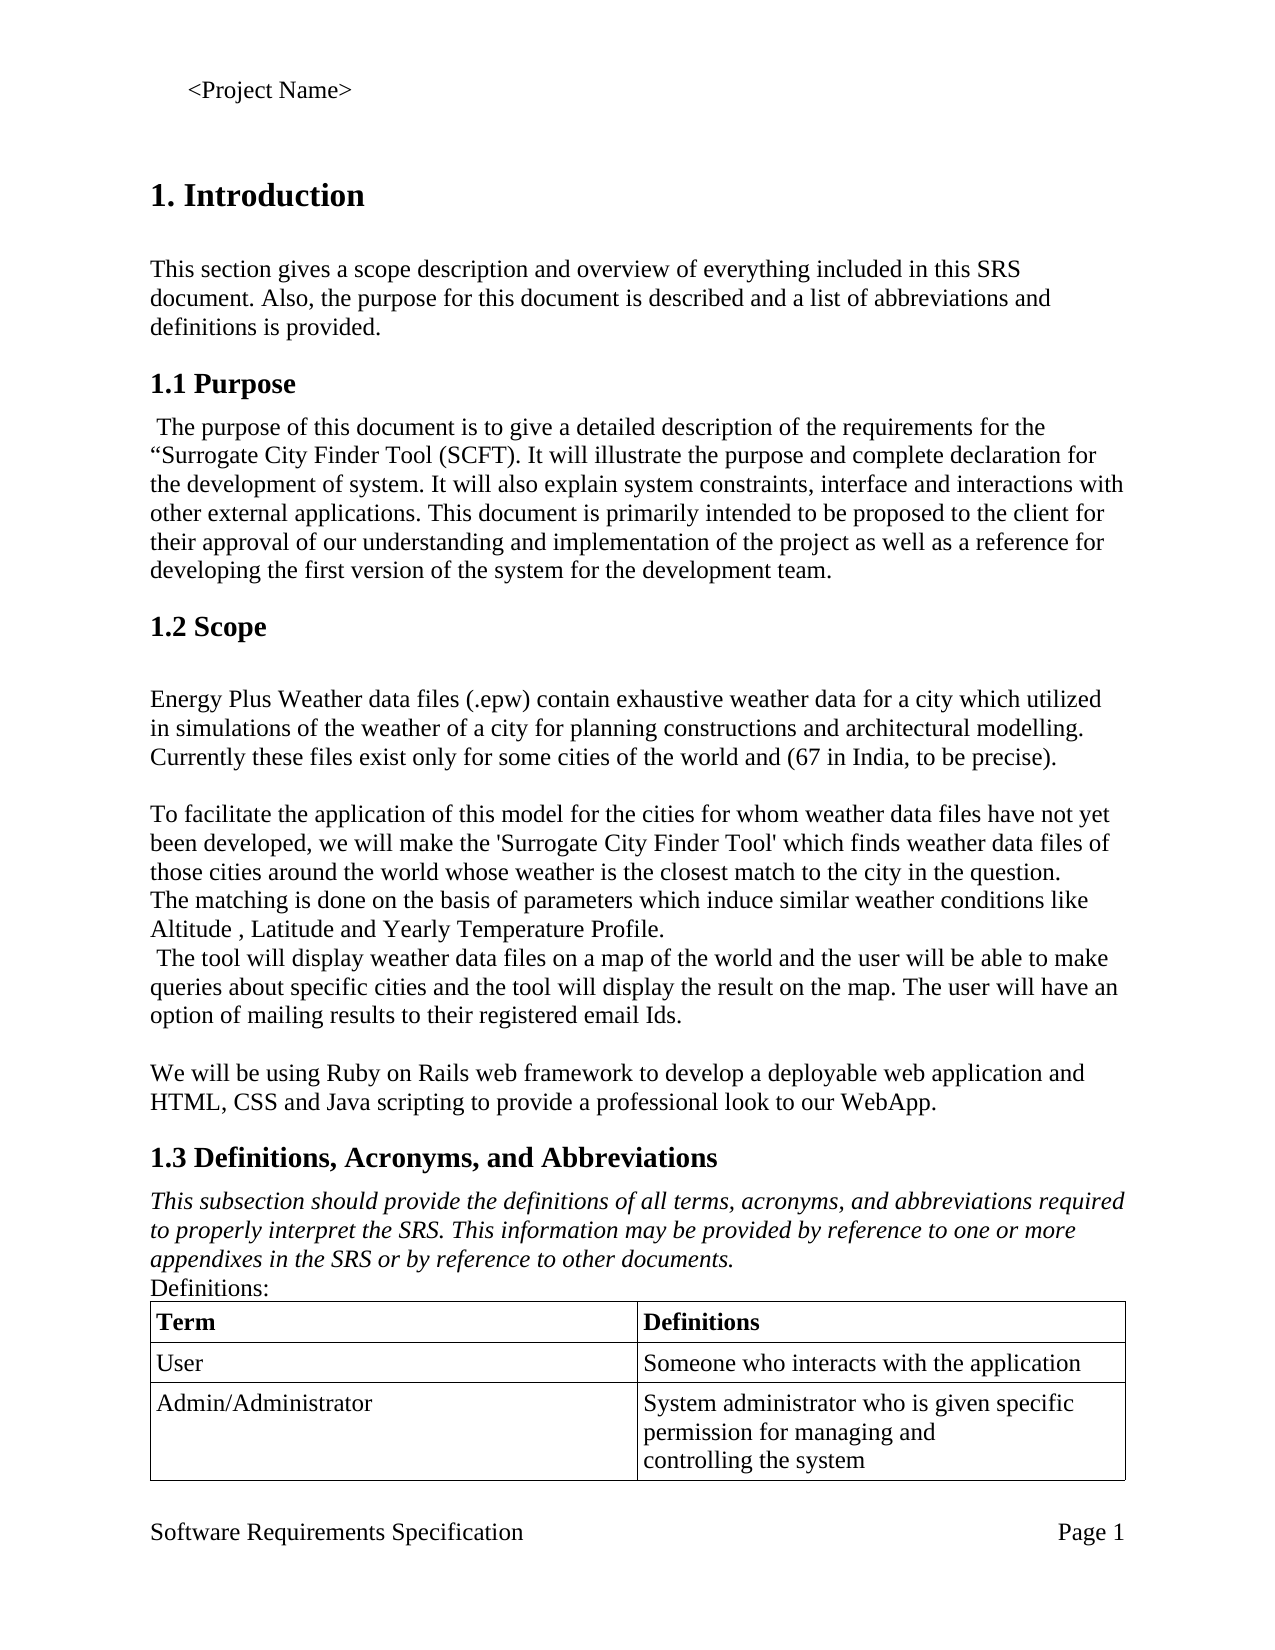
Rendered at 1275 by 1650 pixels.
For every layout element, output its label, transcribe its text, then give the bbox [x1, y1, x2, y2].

text This subsection should provide the definitions of all terms, acronyms, and abbreviations required to properly interpret the SRS. This information may be provided by reference to one or more appendixes in the SRS or by reference to other documents. [150, 1186, 1125, 1273]
subtitle 1.3 Definitions, Acronyms, and Abbreviations [150, 1140, 1125, 1174]
table_header Term [151, 1302, 637, 1342]
text The purpose of this document is to give a detailed description of the requirements for the “Surrogate City Finder Tool (SCFT). It will illustrate the purpose and complete declaration for the development of system. It will also explain system constraints, interface and interactions with other external applications. This document is primarily intended to be proposed to the client for their approval of our understanding and implementation of the project as well as a reference for developing the first version of the system for the development team. [150, 412, 1125, 584]
text Definitions: [150, 1273, 1125, 1301]
text The tool will display weather data files on a map of the world and the user will be able to make queries about specific cities and the tool will display the result on the map. The user will have an option of mailing results to their registered email Ids. [150, 943, 1125, 1029]
subtitle 1. Introduction [150, 175, 1125, 213]
text To facilitate the application of this model for the cities for whom weather data files have not yet been developed, we will make the 'Surrogate City Finder Tool' which finds weather data files of those cities around the world whose weather is the closest match to the city in the question. [150, 799, 1125, 885]
text We will be using Ruby on Rails web framework to develop a deployable web application and HTML, CSS and Java scripting to provide a professional look to our WebApp. [150, 1058, 1125, 1115]
table_cell User [151, 1343, 637, 1382]
text Energy Plus Weather data files (.epw) contain exhaustive weather data for a city which utilized in simulations of the weather of a city for planning constructions and architectural modelling. Currently these files exist only for some cities of the world and (67 in India, to be precise). [150, 684, 1125, 770]
table_header Definitions [638, 1302, 1125, 1342]
text The matching is done on the basis of parameters which induce similar weather conditions like Altitude , Latitude and Yearly Temperature Profile. [150, 885, 1125, 943]
table_cell System administrator who is given specific permission for managing and controlling the system [638, 1383, 1125, 1480]
text This section gives a scope description and overview of everything included in this SRS document. Also, the purpose for this document is described and a list of abbreviations and definitions is provided. [150, 254, 1125, 341]
table_cell Someone who interacts with the application [638, 1343, 1125, 1382]
subtitle 1.2 Scope [150, 609, 1125, 643]
subtitle 1.1 Purpose [150, 366, 1125, 399]
table_cell Admin/Administrator [151, 1383, 637, 1480]
